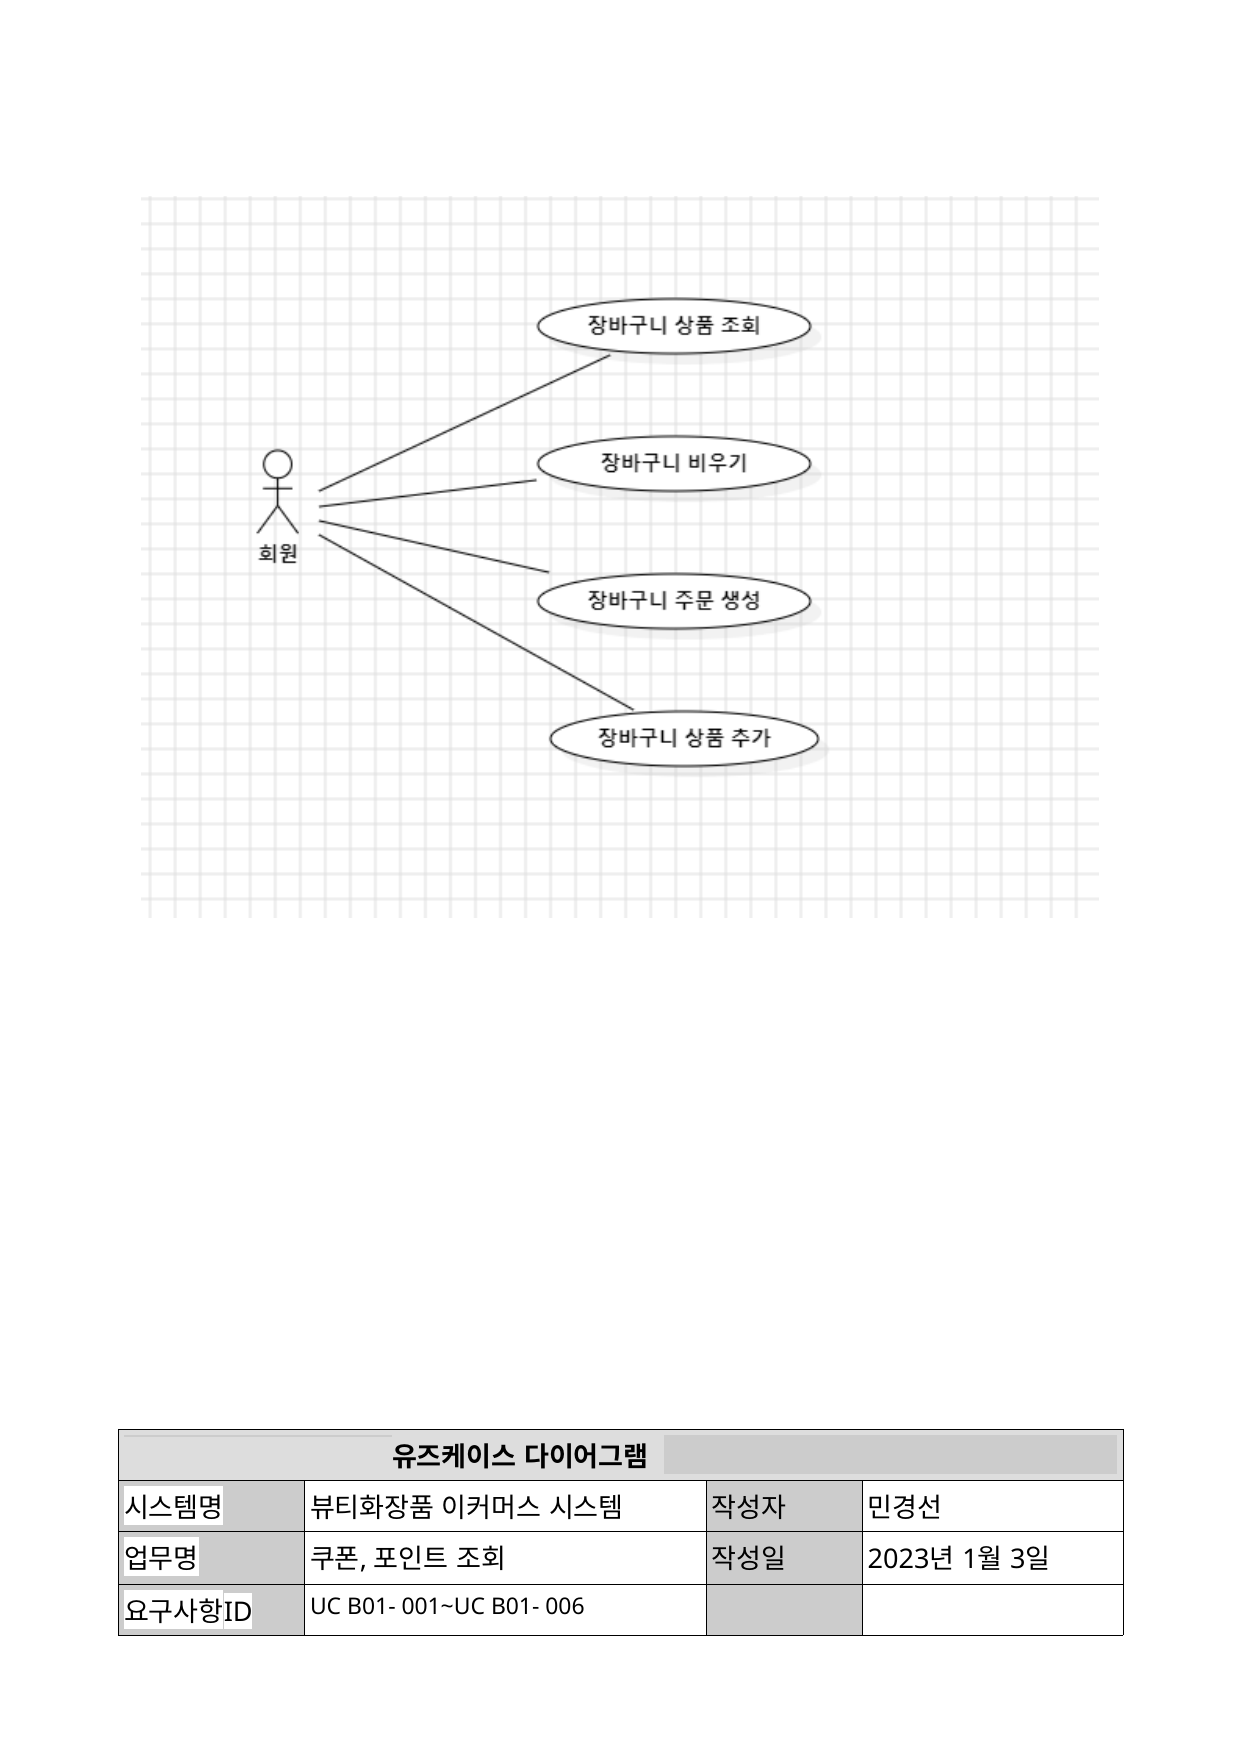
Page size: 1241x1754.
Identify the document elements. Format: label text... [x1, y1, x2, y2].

picture [141, 196, 1099, 918]
table_cell 2023년 1월 3일 [863, 1532, 1123, 1584]
table_cell [863, 1585, 1123, 1635]
table_cell 민경선 [863, 1481, 1123, 1531]
table_cell 쿠폰, 포인트 조회 [305, 1532, 706, 1584]
table_cell [707, 1585, 862, 1635]
table_header 유즈케이스 다이어그램 [119, 1430, 1123, 1480]
table_cell 작성일 [707, 1532, 862, 1584]
table_cell 뷰티화장품 이커머스 시스템 [305, 1481, 706, 1531]
table_cell 작성자 [707, 1481, 862, 1531]
table_cell UC B01- 001~UC B01- 006 [305, 1585, 706, 1635]
table_cell 업무명 [119, 1532, 304, 1584]
table_cell 요구사항ID [119, 1585, 304, 1635]
table_cell 시스템명 [119, 1481, 304, 1531]
